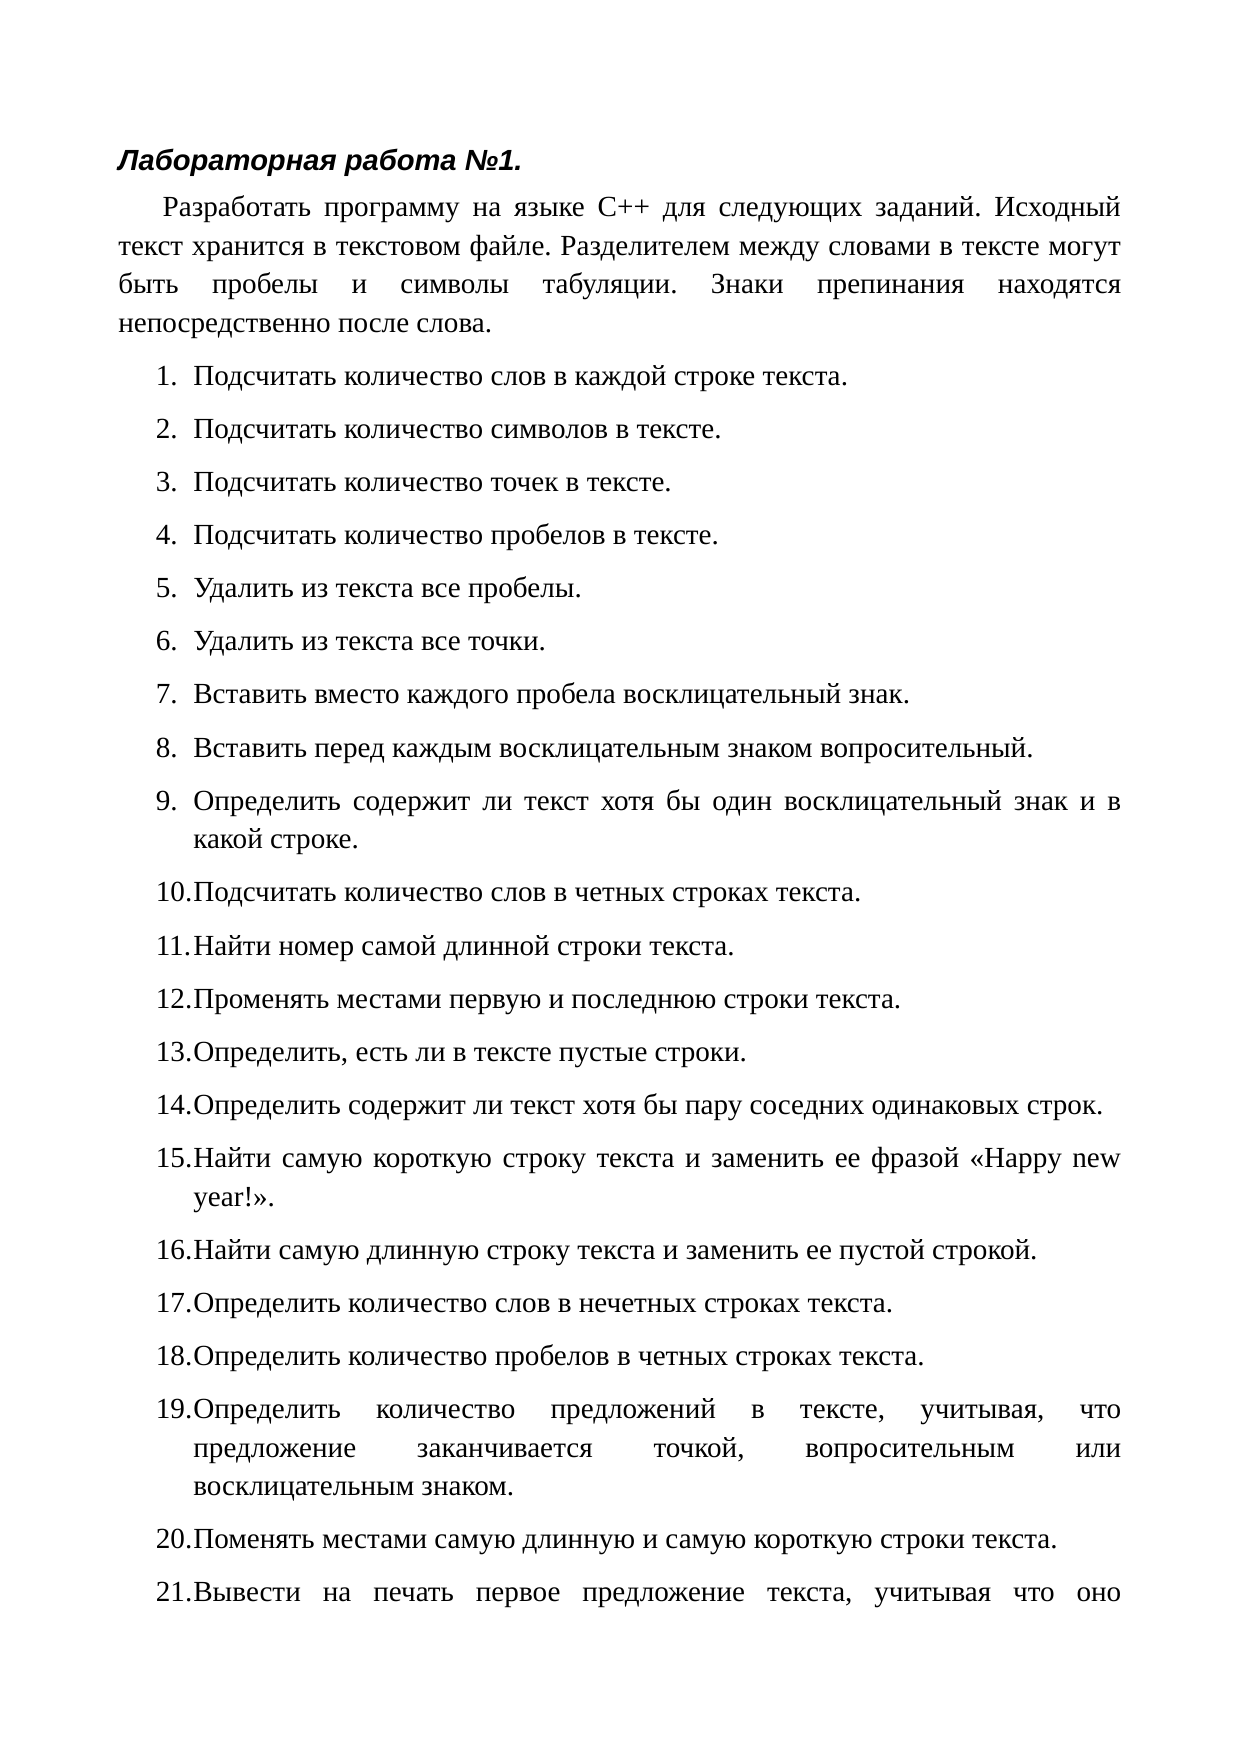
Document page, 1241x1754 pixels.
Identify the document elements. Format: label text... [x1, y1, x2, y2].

list Удалить из текста все пробелы. [156, 570, 1122, 604]
list Подсчитать количество слов в каждой строке текста. [156, 358, 1122, 391]
list Удалить из текста все точки. [156, 623, 1122, 657]
list Определить количество предложений в тексте, учитывая, что предложение заканчивается точкой, вопросительным или восклицательным знаком. [156, 1391, 1122, 1502]
list Определить количество пробелов в четных строках текста. [156, 1338, 1122, 1372]
list Променять местами первую и последнюю строки текста. [156, 981, 1122, 1014]
list Подсчитать количество слов в четных строках текста. [156, 874, 1122, 908]
list Определить содержит ли текст хотя бы один восклицательный знак и в какой строке. [156, 783, 1122, 855]
list Подсчитать количество точек в тексте. [156, 464, 1122, 498]
list Определить количество слов в нечетных строках текста. [156, 1285, 1122, 1318]
list Вставить вместо каждого пробела восклицательный знак. [156, 677, 1122, 710]
text Разработать программу на языке С++ для следующих заданий. Исходный текст хранится в текстовом файле. Разделителем между словами в тексте могут быть пробелы и символы табуляции. Знаки препинания находятся непосредственно после слова. [118, 189, 1122, 338]
subtitle Лабораторная работа №1. [118, 143, 1122, 177]
list Поменять местами самую длинную и самую короткую строки текста. [156, 1521, 1122, 1555]
list Вывести на печать первое предложение текста, учитывая что оно [156, 1574, 1122, 1608]
list Найти самую длинную строку текста и заменить ее пустой строкой. [156, 1232, 1122, 1265]
list Определить, есть ли в тексте пустые строки. [156, 1034, 1122, 1067]
list Подсчитать количество символов в тексте. [156, 411, 1122, 444]
list Определить содержит ли текст хотя бы пару соседних одинаковых строк. [156, 1087, 1122, 1121]
list Найти номер самой длинной строки текста. [156, 928, 1122, 961]
list Вставить перед каждым восклицательным знаком вопросительный. [156, 730, 1122, 763]
list Подсчитать количество пробелов в тексте. [156, 517, 1122, 551]
list Найти самую короткую строку текста и заменить ее фразой «Happy new year!». [156, 1140, 1122, 1212]
